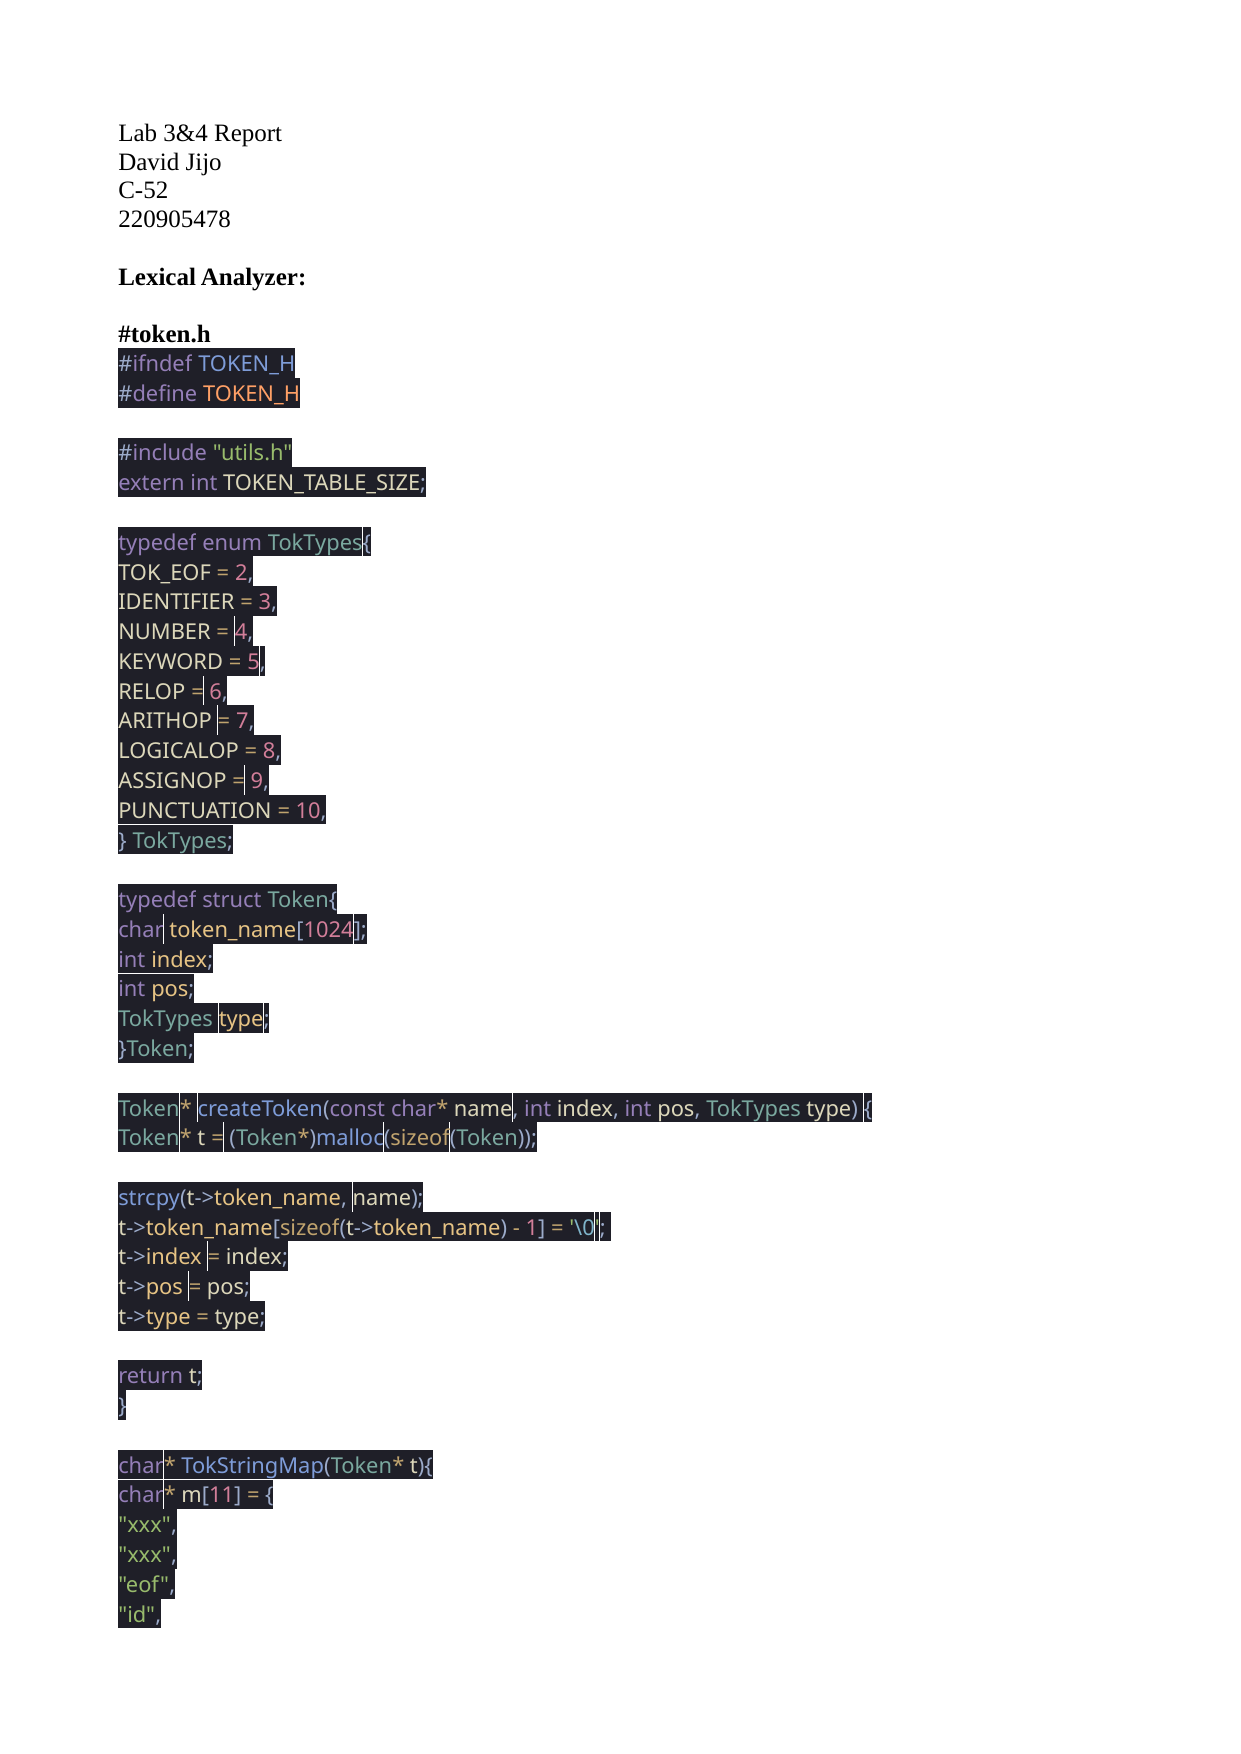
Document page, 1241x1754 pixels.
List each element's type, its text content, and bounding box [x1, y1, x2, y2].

text strcpy(t->token_name, name); [118, 1182, 1122, 1212]
text Lab 3&4 Report [118, 118, 1122, 147]
text t->token_name[sizeof(t->token_name) - 1] = '\0'; [118, 1212, 1122, 1241]
text char* TokStringMap(Token* t){ [118, 1450, 1122, 1479]
text #define TOKEN_H [118, 378, 1122, 408]
text typedef enum TokTypes{ [118, 527, 1122, 556]
text #ifndef TOKEN_H [118, 348, 1122, 378]
text RELOP = 6, [118, 676, 1122, 705]
text "xxx", [118, 1509, 1122, 1539]
text TOK_EOF = 2, [118, 556, 1122, 586]
text Lexical Analyzer: [118, 262, 1122, 291]
text LOGICALOP = 8, [118, 735, 1122, 765]
text char token_name[1024]; [118, 914, 1122, 944]
text char* m[11] = { [118, 1479, 1122, 1509]
text ASSIGNOP = 9, [118, 765, 1122, 795]
text typedef struct Token{ [118, 884, 1122, 914]
text #include "utils.h" [118, 437, 1122, 467]
text return t; [118, 1360, 1122, 1390]
text } TokTypes; [118, 824, 1122, 854]
text t->type = type; [118, 1301, 1122, 1331]
text Token* t = (Token*)malloc(sizeof(Token)); [118, 1122, 1122, 1152]
text ARITHOP = 7, [118, 705, 1122, 735]
text Token* createToken(const char* name, int index, int pos, TokTypes type) { [118, 1092, 1122, 1122]
text "id", [118, 1599, 1122, 1628]
text C-52 [118, 176, 1122, 204]
text KEYWORD = 5, [118, 646, 1122, 676]
text PUNCTUATION = 10, [118, 795, 1122, 824]
text "eof", [118, 1569, 1122, 1599]
text 220905478 [118, 204, 1122, 233]
text t->pos = pos; [118, 1271, 1122, 1301]
text } [118, 1390, 1122, 1420]
text David Jijo [118, 147, 1122, 176]
text TokTypes type; [118, 1003, 1122, 1033]
text extern int TOKEN_TABLE_SIZE; [118, 467, 1122, 497]
text #token.h [118, 319, 1122, 348]
text NUMBER = 4, [118, 616, 1122, 646]
text int index; [118, 944, 1122, 973]
text int pos; [118, 973, 1122, 1003]
text }Token; [118, 1033, 1122, 1063]
text IDENTIFIER = 3, [118, 586, 1122, 616]
text t->index = index; [118, 1241, 1122, 1271]
text "xxx", [118, 1539, 1122, 1569]
